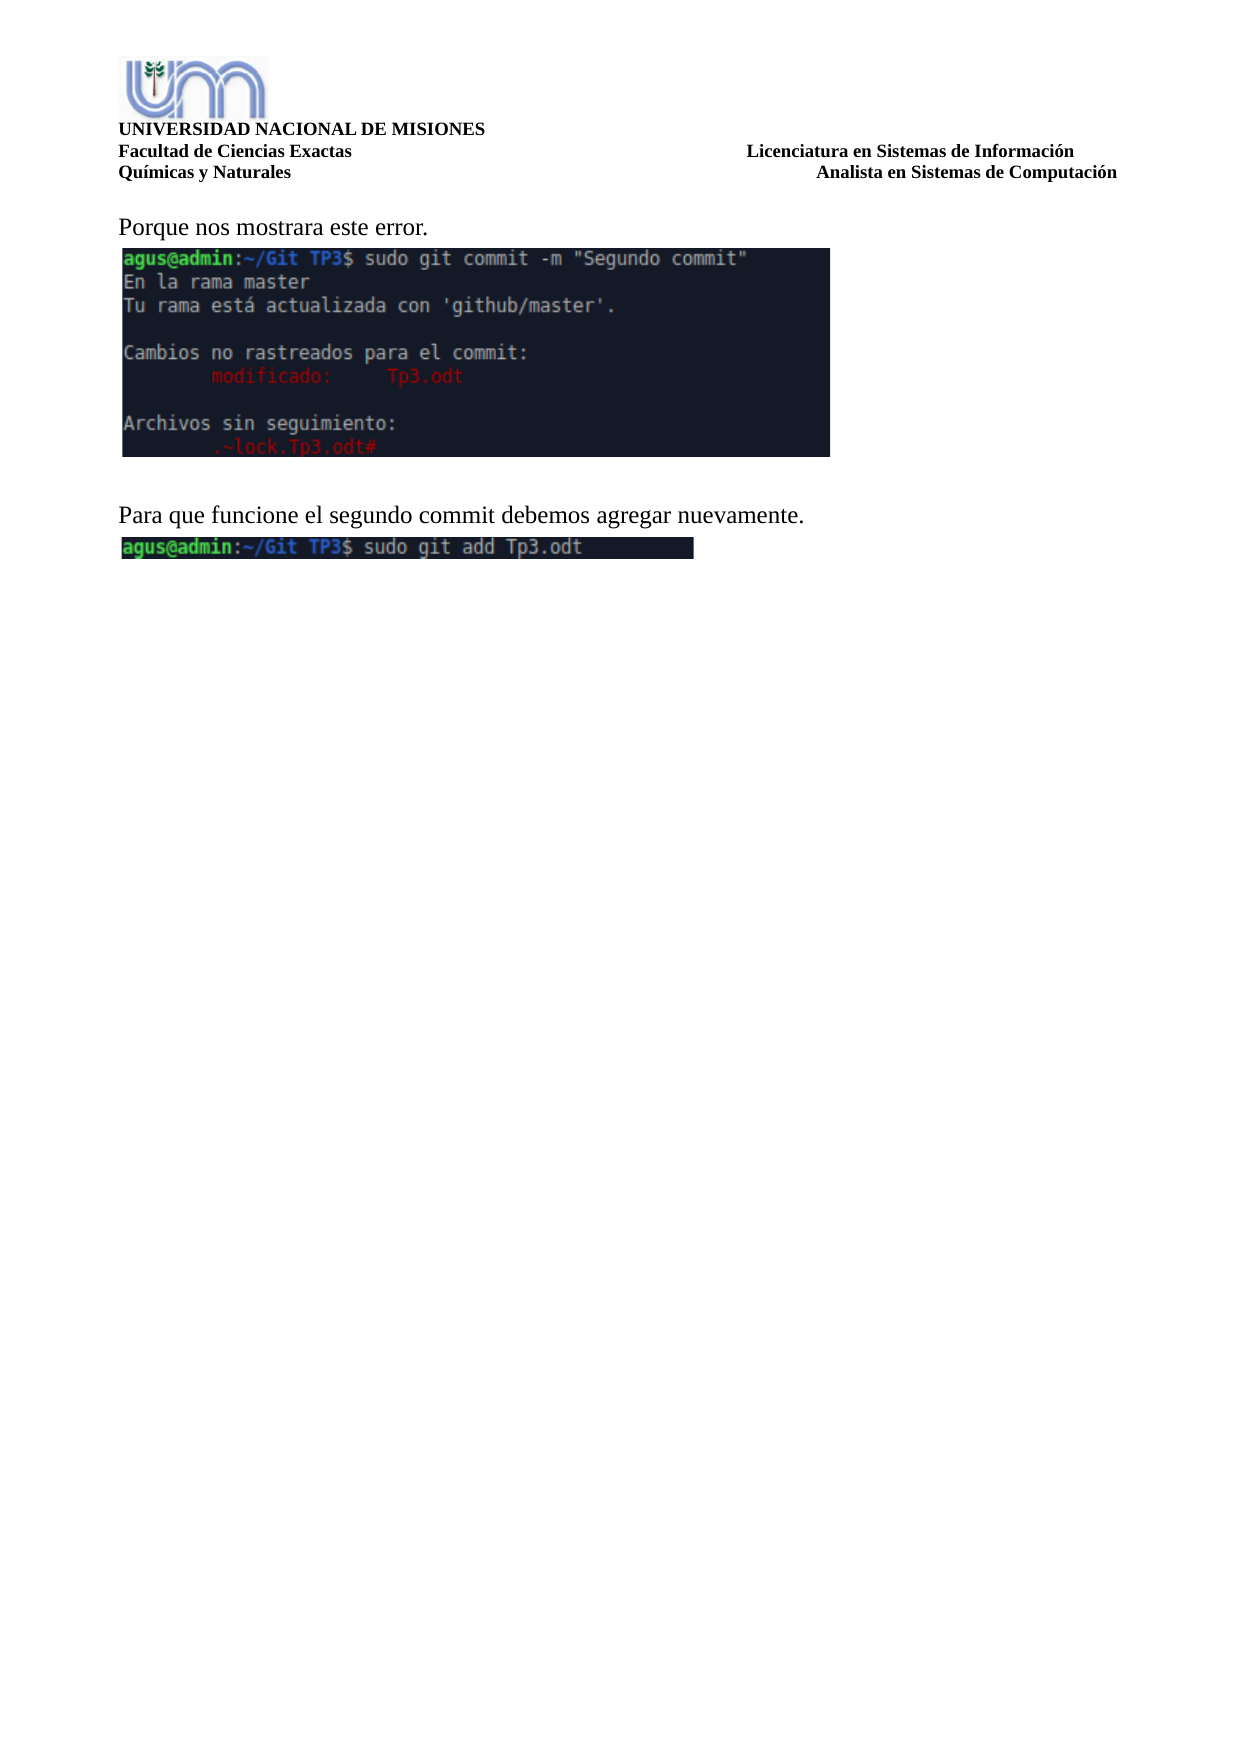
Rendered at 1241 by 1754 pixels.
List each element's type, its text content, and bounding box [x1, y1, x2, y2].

picture [121, 537, 694, 559]
picture [122, 248, 831, 457]
text Para que funcione el segundo commit debemos agregar nuevamente. [118, 500, 1122, 528]
text Porque nos mostrara este error. [118, 212, 1122, 241]
